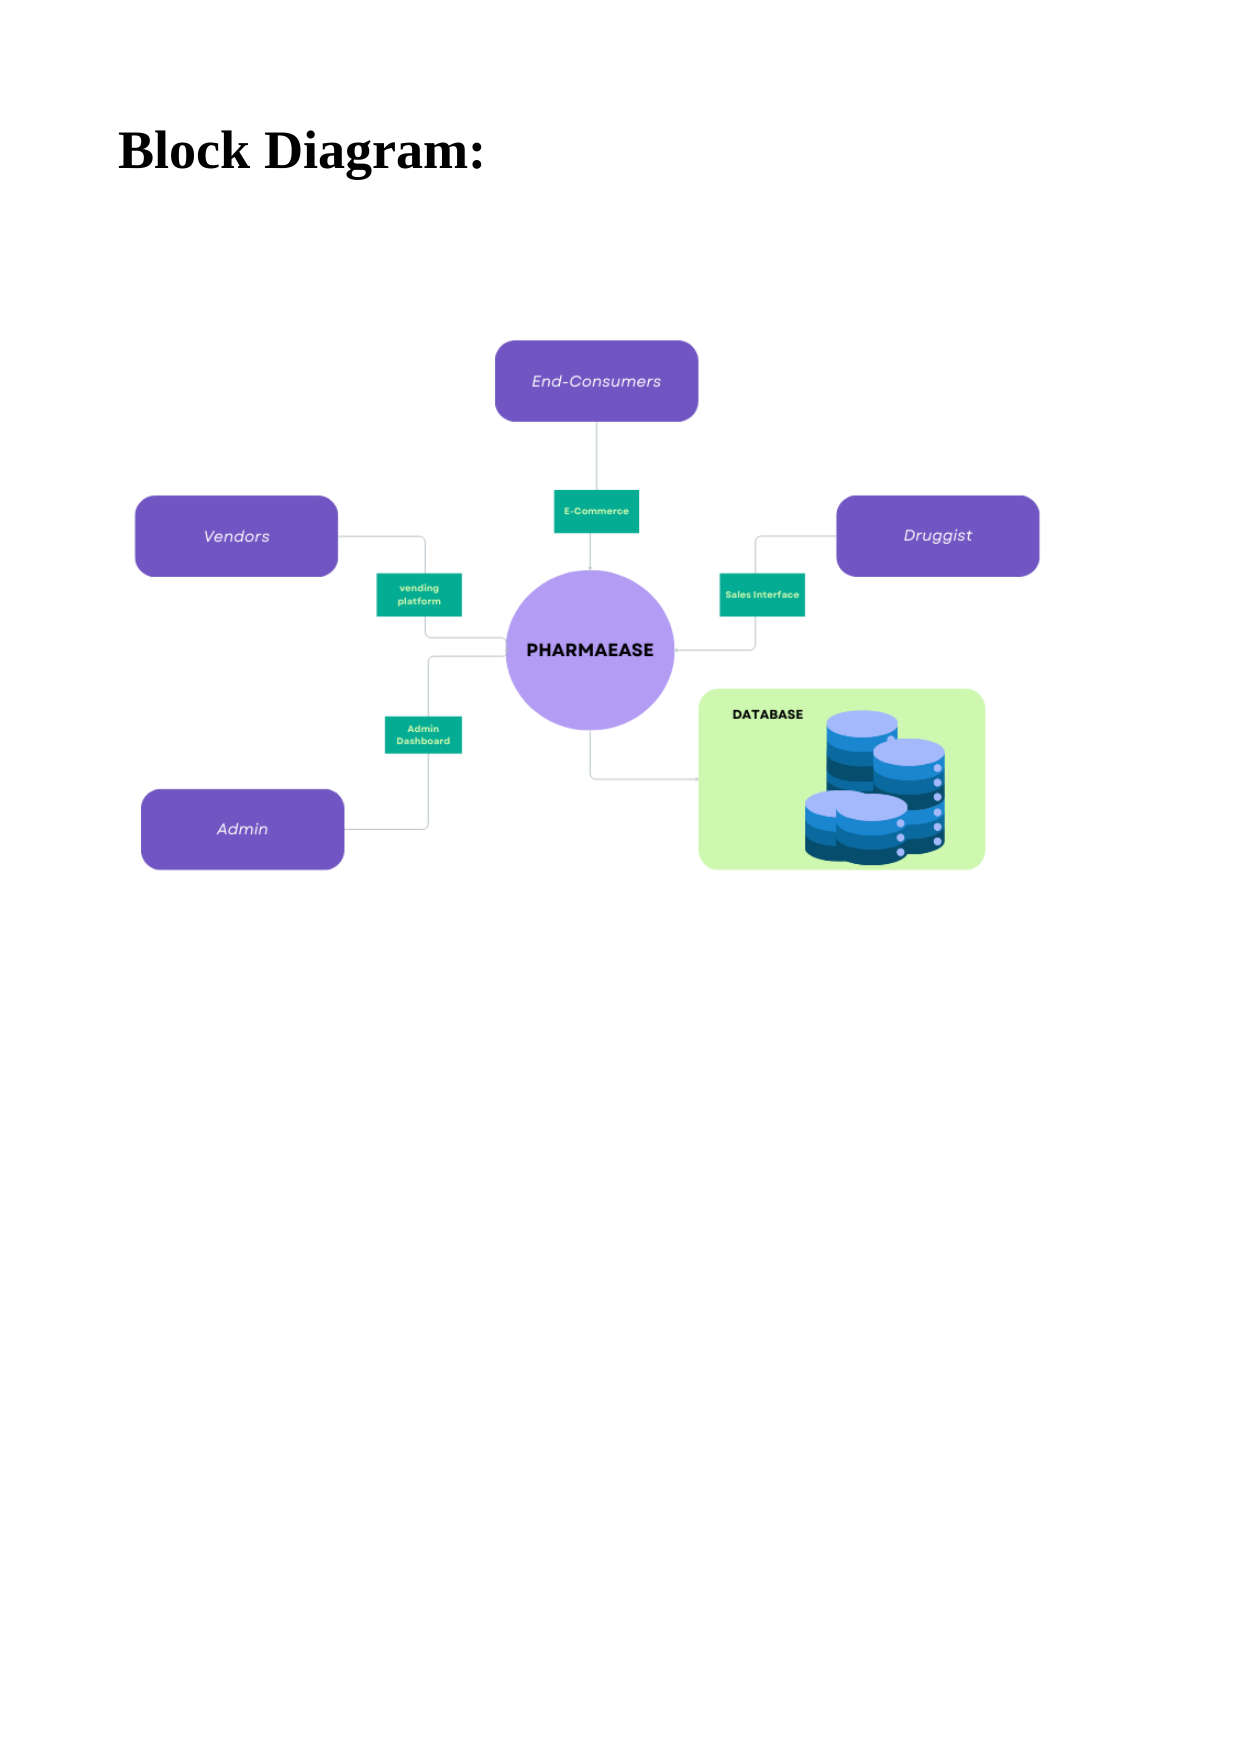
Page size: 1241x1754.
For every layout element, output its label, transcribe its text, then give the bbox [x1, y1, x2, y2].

picture [118, 182, 1123, 1017]
text Block Diagram: [118, 118, 1122, 180]
